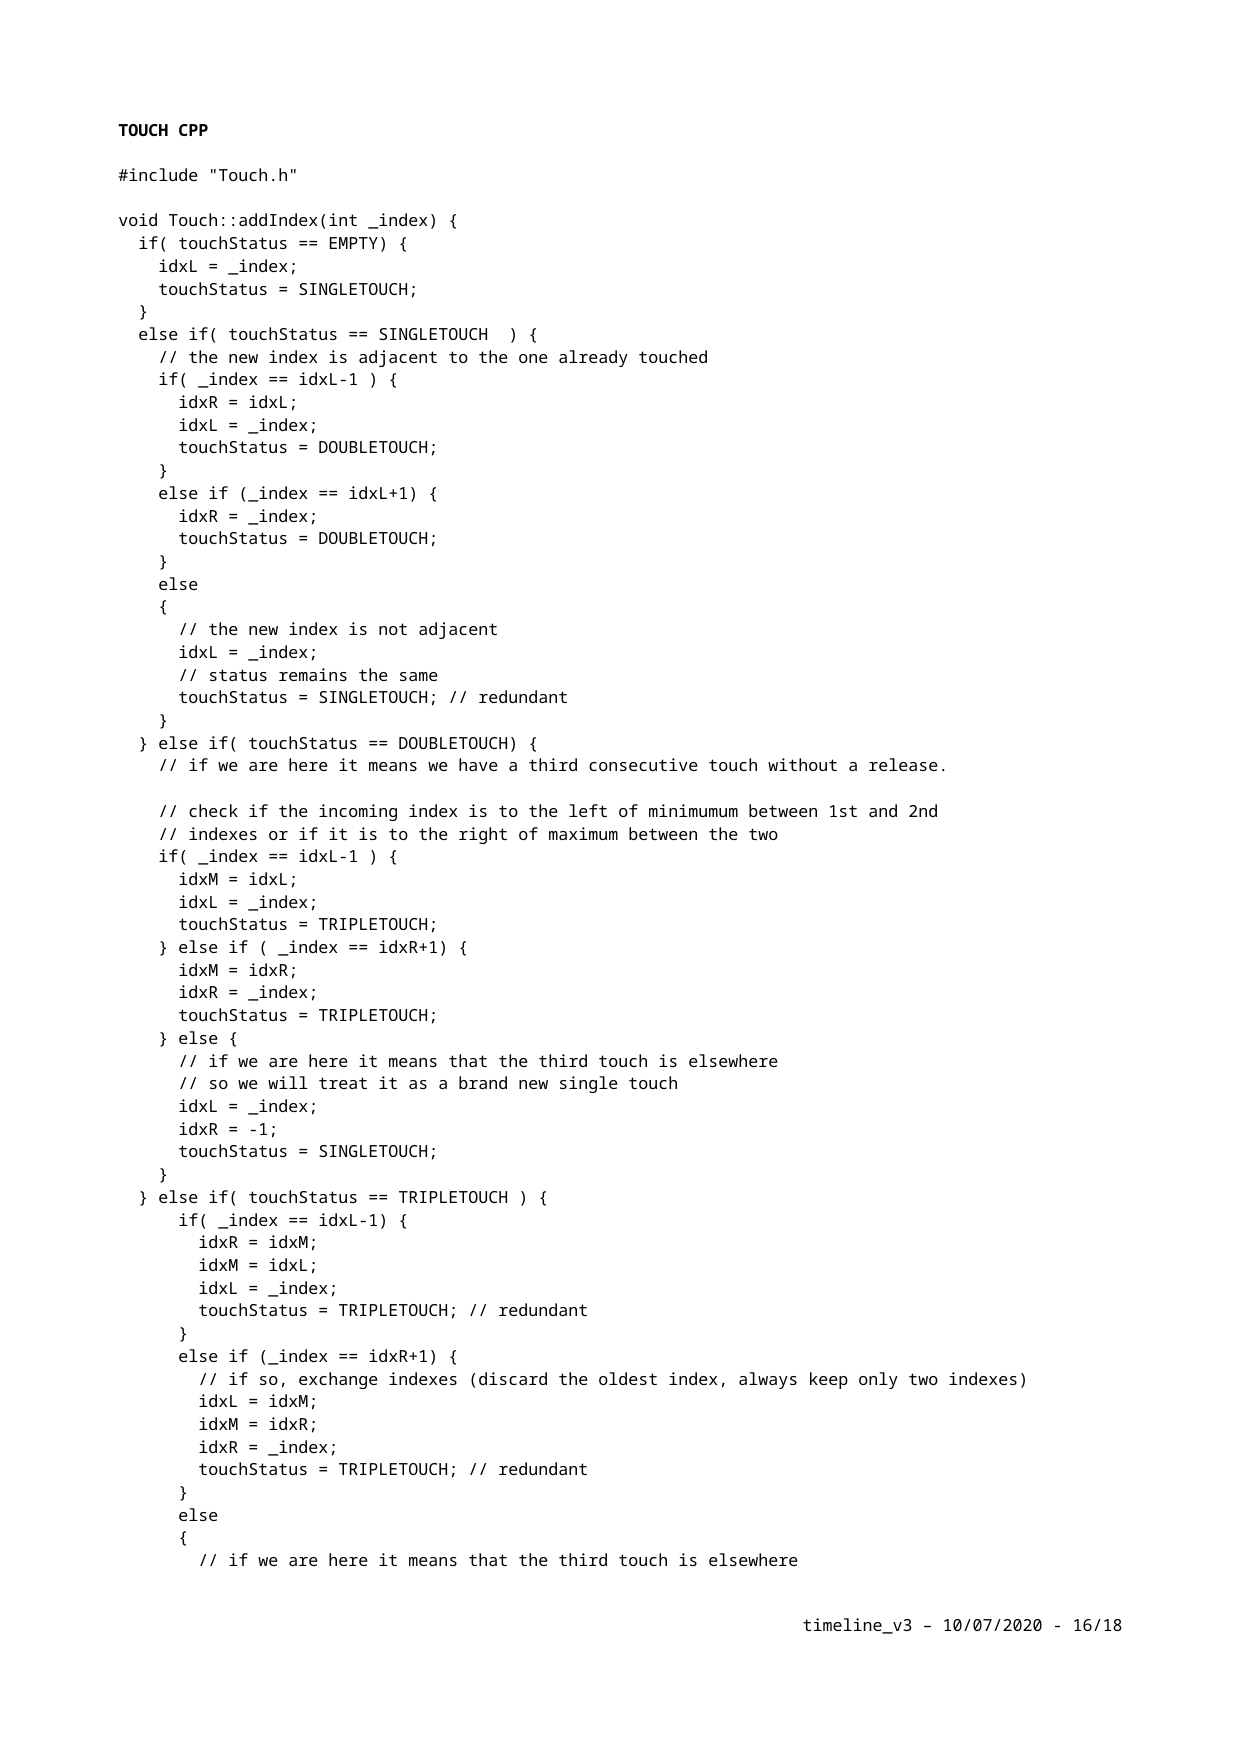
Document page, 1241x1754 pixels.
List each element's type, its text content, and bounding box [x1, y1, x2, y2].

text } [118, 1481, 1122, 1503]
text touchStatus = TRIPLETOUCH; [118, 913, 1122, 936]
text // indexes or if it is to the right of maximum between the two [118, 822, 1122, 845]
text else if (_index == idxR+1) { [118, 1344, 1122, 1367]
text else if (_index == idxL+1) { [118, 481, 1122, 504]
text // status remains the same [118, 663, 1122, 686]
text } [118, 1322, 1122, 1344]
text { [118, 595, 1122, 618]
text void Touch::addIndex(int _index) { [118, 209, 1122, 232]
text } [118, 708, 1122, 731]
text touchStatus = SINGLETOUCH; [118, 1140, 1122, 1163]
text idxR = _index; [118, 504, 1122, 527]
text idxR = _index; [118, 1435, 1122, 1458]
text idxR = -1; [118, 1117, 1122, 1140]
text else if( touchStatus == SINGLETOUCH ) { [118, 322, 1122, 345]
text if( touchStatus == EMPTY) { [118, 232, 1122, 254]
text idxL = idxM; [118, 1390, 1122, 1412]
text #include "Touch.h" [118, 163, 1122, 186]
text idxM = idxR; [118, 958, 1122, 981]
text } [118, 1163, 1122, 1185]
text idxR = idxL; [118, 391, 1122, 413]
text } [118, 459, 1122, 481]
text } [118, 549, 1122, 572]
text touchStatus = DOUBLETOUCH; [118, 436, 1122, 459]
text touchStatus = DOUBLETOUCH; [118, 527, 1122, 549]
text if( _index == idxL-1) { [118, 1208, 1122, 1231]
text idxL = _index; [118, 254, 1122, 277]
text // if we are here it means we have a third consecutive touch without a release. [118, 754, 1122, 777]
text idxM = idxL; [118, 1253, 1122, 1276]
text { [118, 1526, 1122, 1549]
text idxM = idxR; [118, 1412, 1122, 1435]
text idxL = _index; [118, 890, 1122, 913]
text // if we are here it means that the third touch is elsewhere [118, 1549, 1122, 1571]
text idxL = _index; [118, 413, 1122, 436]
text // the new index is not adjacent [118, 618, 1122, 640]
text } else { [118, 1026, 1122, 1049]
text touchStatus = TRIPLETOUCH; [118, 1004, 1122, 1026]
text } [118, 300, 1122, 322]
text else [118, 1503, 1122, 1526]
text touchStatus = SINGLETOUCH; [118, 277, 1122, 300]
text // if so, exchange indexes (discard the oldest index, always keep only two indexes) [118, 1367, 1122, 1390]
text // the new index is adjacent to the one already touched [118, 345, 1122, 368]
text // so we will treat it as a brand new single touch [118, 1072, 1122, 1094]
text idxM = idxL; [118, 867, 1122, 890]
text TOUCH CPP [118, 118, 1122, 141]
text } else if( touchStatus == TRIPLETOUCH ) { [118, 1185, 1122, 1208]
text touchStatus = TRIPLETOUCH; // redundant [118, 1299, 1122, 1322]
text idxR = _index; [118, 981, 1122, 1004]
text idxR = idxM; [118, 1231, 1122, 1253]
text idxL = _index; [118, 1094, 1122, 1117]
text // if we are here it means that the third touch is elsewhere [118, 1049, 1122, 1072]
text idxL = _index; [118, 640, 1122, 663]
text touchStatus = SINGLETOUCH; // redundant [118, 686, 1122, 708]
text } else if ( _index == idxR+1) { [118, 936, 1122, 958]
text touchStatus = TRIPLETOUCH; // redundant [118, 1458, 1122, 1481]
text } else if( touchStatus == DOUBLETOUCH) { [118, 731, 1122, 754]
text else [118, 572, 1122, 595]
text if( _index == idxL-1 ) { [118, 845, 1122, 867]
text // check if the incoming index is to the left of minimumum between 1st and 2nd [118, 799, 1122, 822]
text idxL = _index; [118, 1276, 1122, 1299]
text if( _index == idxL-1 ) { [118, 368, 1122, 391]
